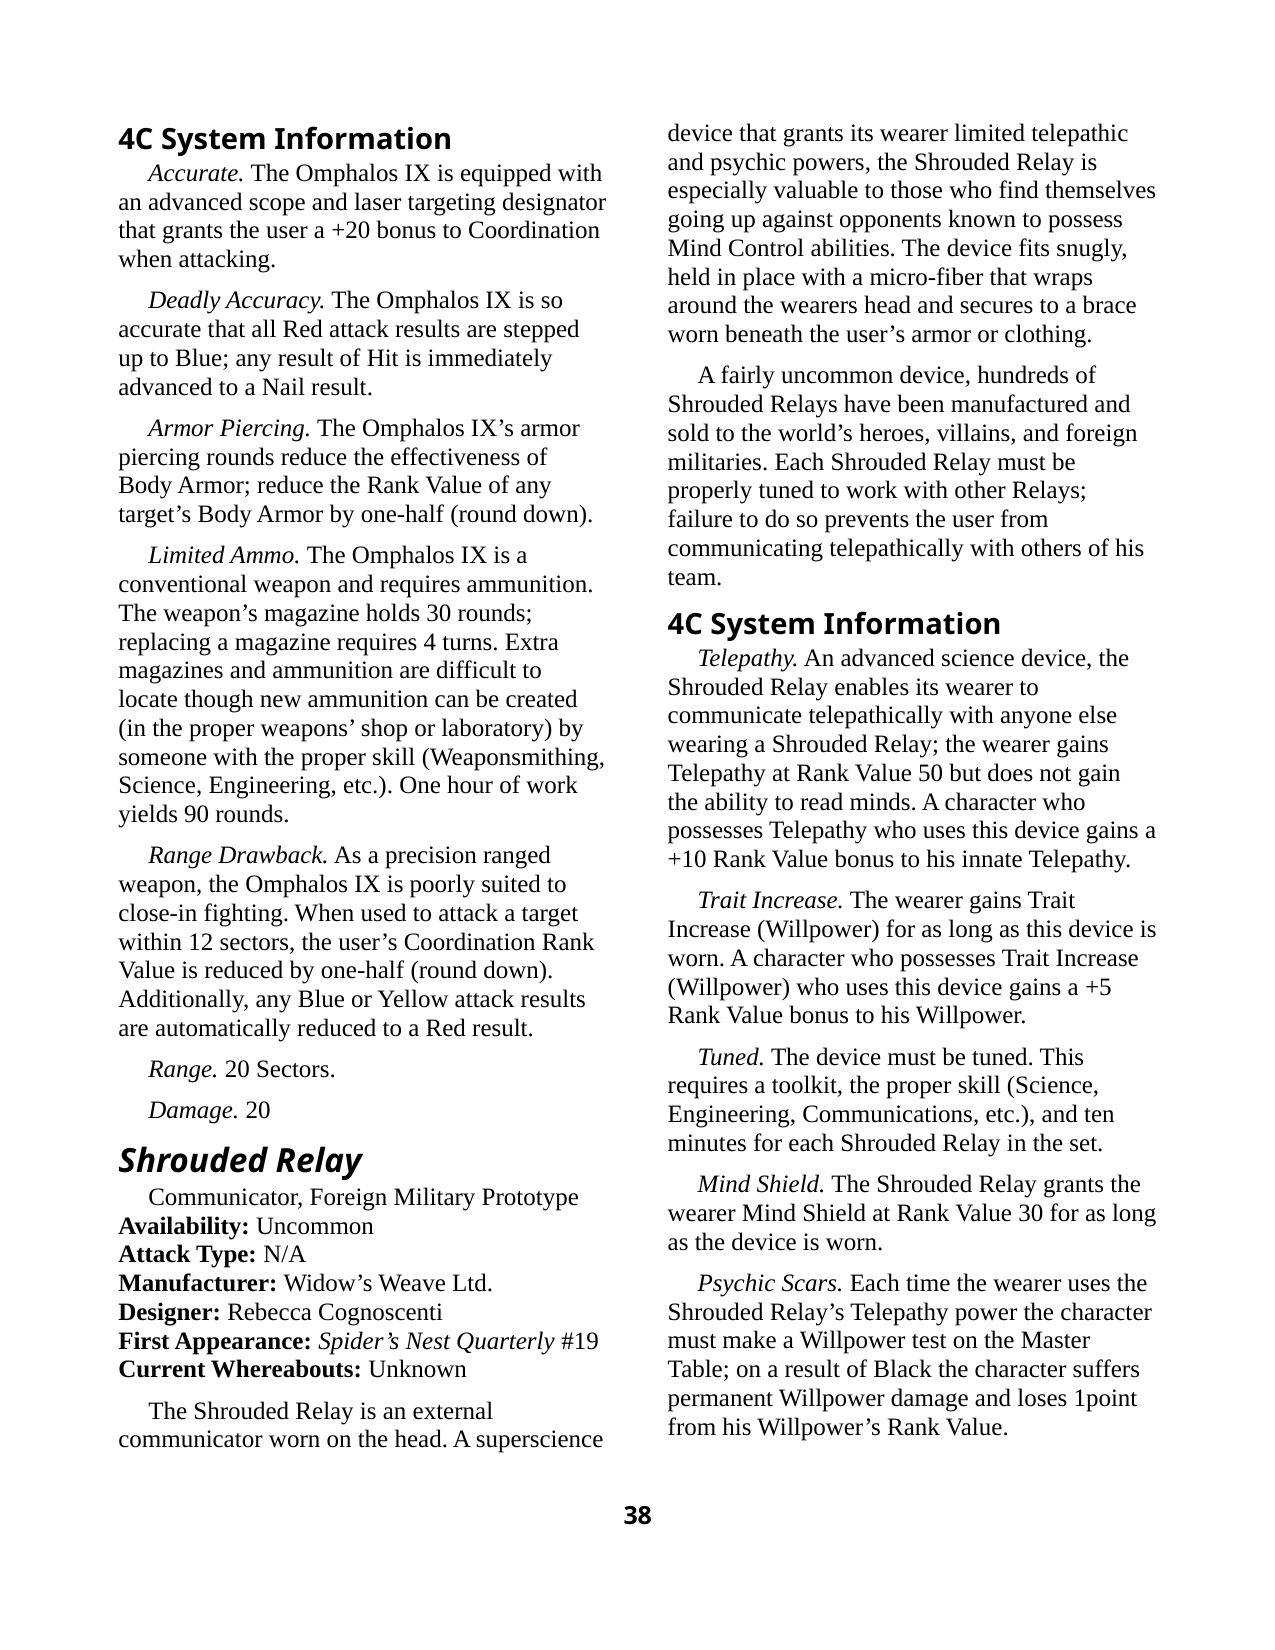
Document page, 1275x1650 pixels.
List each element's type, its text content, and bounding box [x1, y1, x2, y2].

text Deadly Accuracy. The Omphalos IX is so accurate that all Red attack results are stepped up to Blue; any result of Hit is immediately advanced to a Nail result. [118, 285, 607, 400]
text Range. 20 Sectors. [118, 1054, 607, 1083]
subtitle Shrouded Relay [118, 1137, 607, 1182]
text Trait Increase. The wearer gains Trait Increase (Willpower) for as long as this device is worn. A character who possesses Trait Increase (Willpower) who uses this device gains a +5 Rank Value bonus to his Willpower. [667, 885, 1157, 1029]
text The Shrouded Relay is an external communicator worn on the head. A superscience [118, 1396, 607, 1453]
subtitle 4C System Information [667, 603, 1157, 643]
text Accurate. The Omphalos IX is equipped with an advanced scope and laser targeting designator that grants the user a +20 bonus to Coordination when attacking. [118, 158, 607, 273]
text Limited Ammo. The Omphalos IX is a conventional weapon and requires ammunition. The weapon’s magazine holds 30 rounds; replacing a magazine requires 4 turns. Extra magazines and ammunition are difficult to locate though new ammunition can be created (in the proper weapons’ shop or laboratory) by someone with the proper skill (Weaponsmithing, Science, Engineering, etc.). One hour of work yields 90 rounds. [118, 540, 607, 828]
text Tuned. The device must be tuned. This requires a toolkit, the proper skill (Science, Engineering, Communications, etc.), and ten minutes for each Shrouded Relay in the set. [667, 1042, 1157, 1157]
subtitle 4C System Information [118, 118, 607, 158]
text Mind Shield. The Shrouded Relay grants the wearer Mind Shield at Rank Value 30 for as long as the device is worn. [667, 1169, 1157, 1255]
text Damage. 20 [118, 1095, 607, 1124]
text device that grants its wearer limited telepathic and psychic powers, the Shrouded Relay is especially valuable to those who find themselves going up against opponents known to possess Mind Control abilities. The device fits snugly, held in place with a micro-fiber that wraps around the wearers head and secures to a brace worn beneath the user’s armor or clothing. [667, 118, 1157, 348]
text Psychic Scars. Each time the wearer uses the Shrouded Relay’s Telepathy power the character must make a Willpower test on the Master Table; on a result of Black the character suffers permanent Willpower damage and loses 1point from his Willpower’s Rank Value. [667, 1268, 1157, 1440]
text Armor Piercing. The Omphalos IX’s armor piercing rounds reduce the effectiveness of Body Armor; reduce the Rank Value of any target’s Body Armor by one-half (round down). [118, 413, 607, 528]
text Communicator, Foreign Military Prototype Availability: Uncommon Attack Type: N/A Manufacturer: Widow’s Weave Ltd. Designer: Rebecca Cognoscenti First Appearance: Spider’s Nest Quarterly #19 Current Whereabouts: Unknown [118, 1182, 607, 1383]
text Range Drawback. As a precision ranged weapon, the Omphalos IX is poorly suited to close-in fighting. When used to attack a target within 12 sectors, the user’s Coordination Rank Value is reduced by one-half (round down). Additionally, any Blue or Yellow attack results are automatically reduced to a Red result. [118, 840, 607, 1042]
text A fairly uncommon device, hundreds of Shrouded Relays have been manufactured and sold to the world’s heroes, villains, and foreign militaries. Each Shrouded Relay must be properly tuned to work with other Relays; failure to do so prevents the user from communicating telepathically with others of his team. [667, 361, 1157, 591]
text Telepathy. An advanced science device, the Shrouded Relay enables its wearer to communicate telepathically with anyone else wearing a Shrouded Relay; the wearer gains Telepathy at Rank Value 50 but does not gain the ability to read minds. A character who possesses Telepathy who uses this device gains a +10 Rank Value bonus to his innate Telepathy. [667, 643, 1157, 873]
